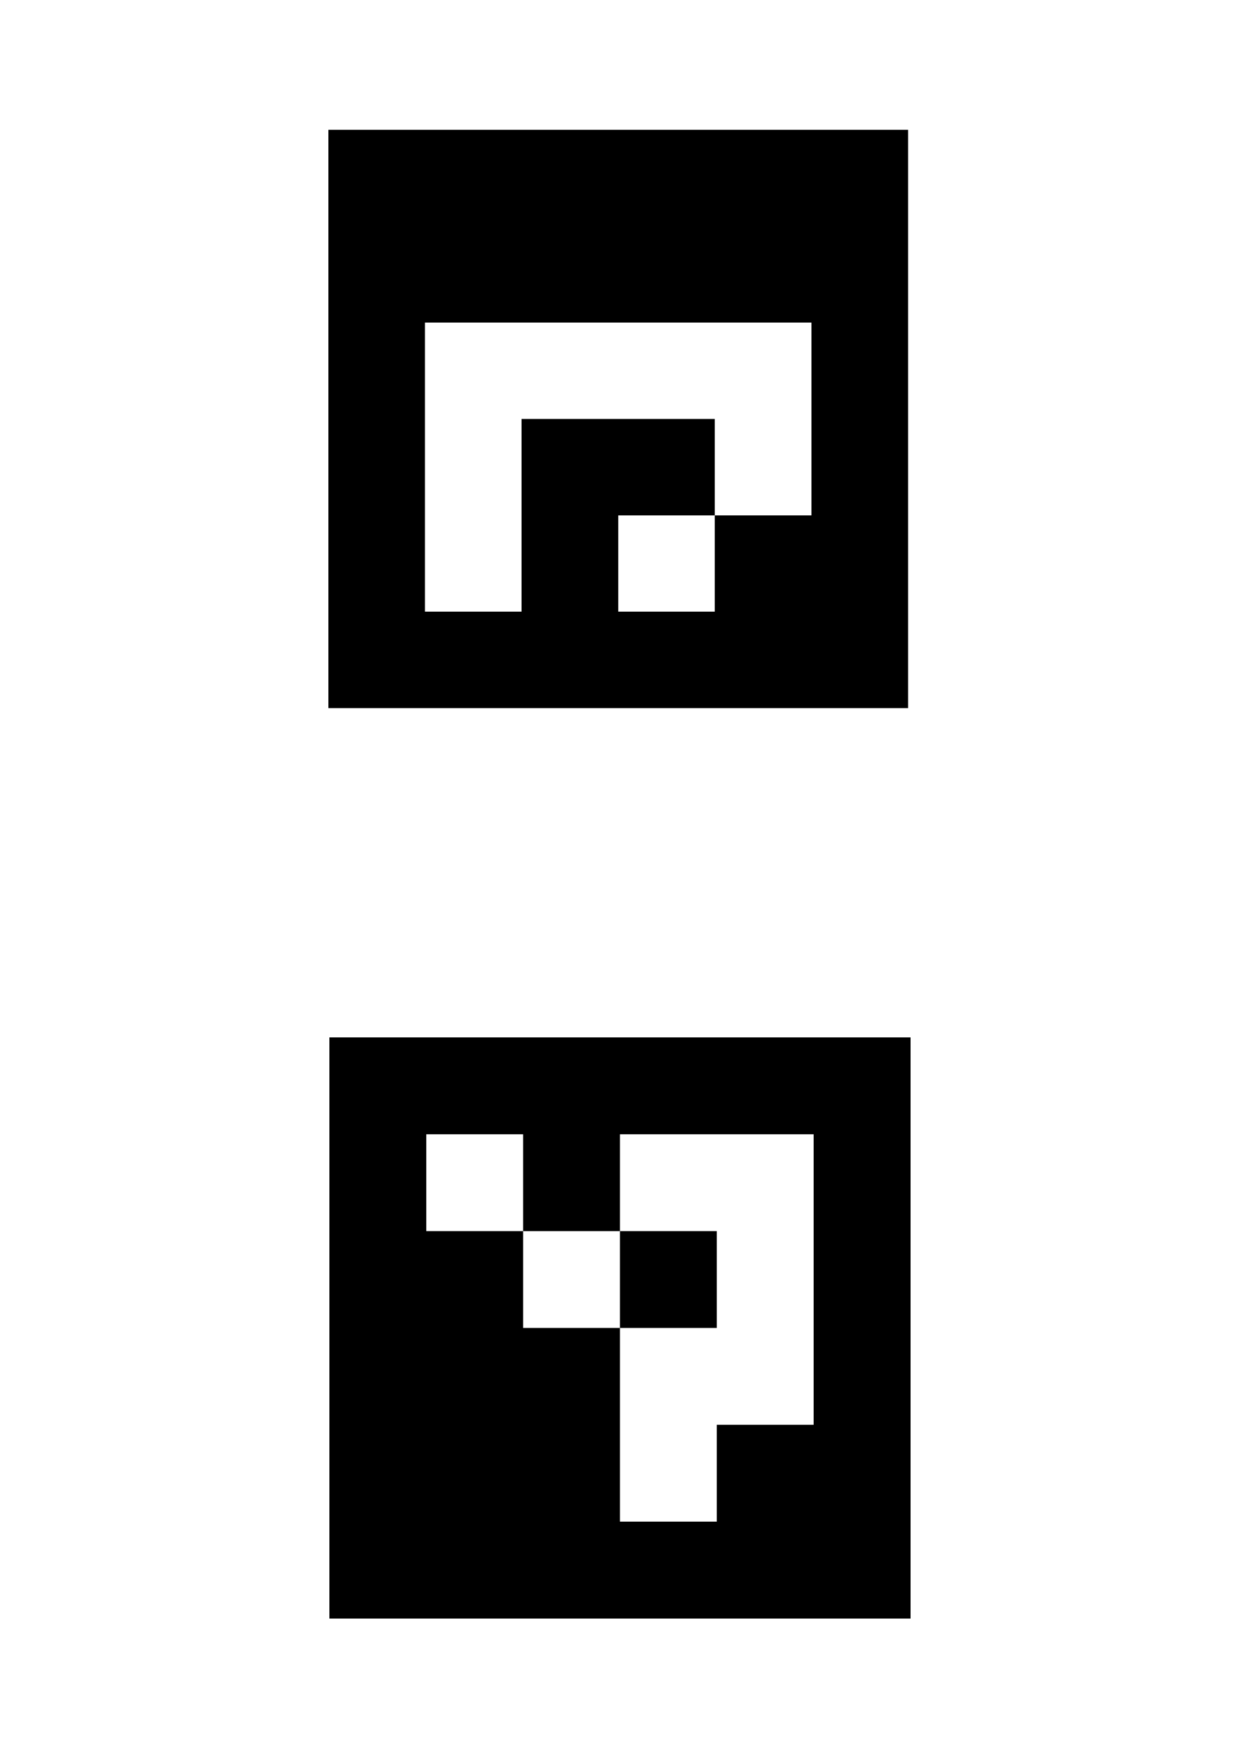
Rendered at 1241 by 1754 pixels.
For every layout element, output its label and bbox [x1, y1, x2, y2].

picture [325, 1033, 917, 1625]
picture [324, 124, 916, 716]
